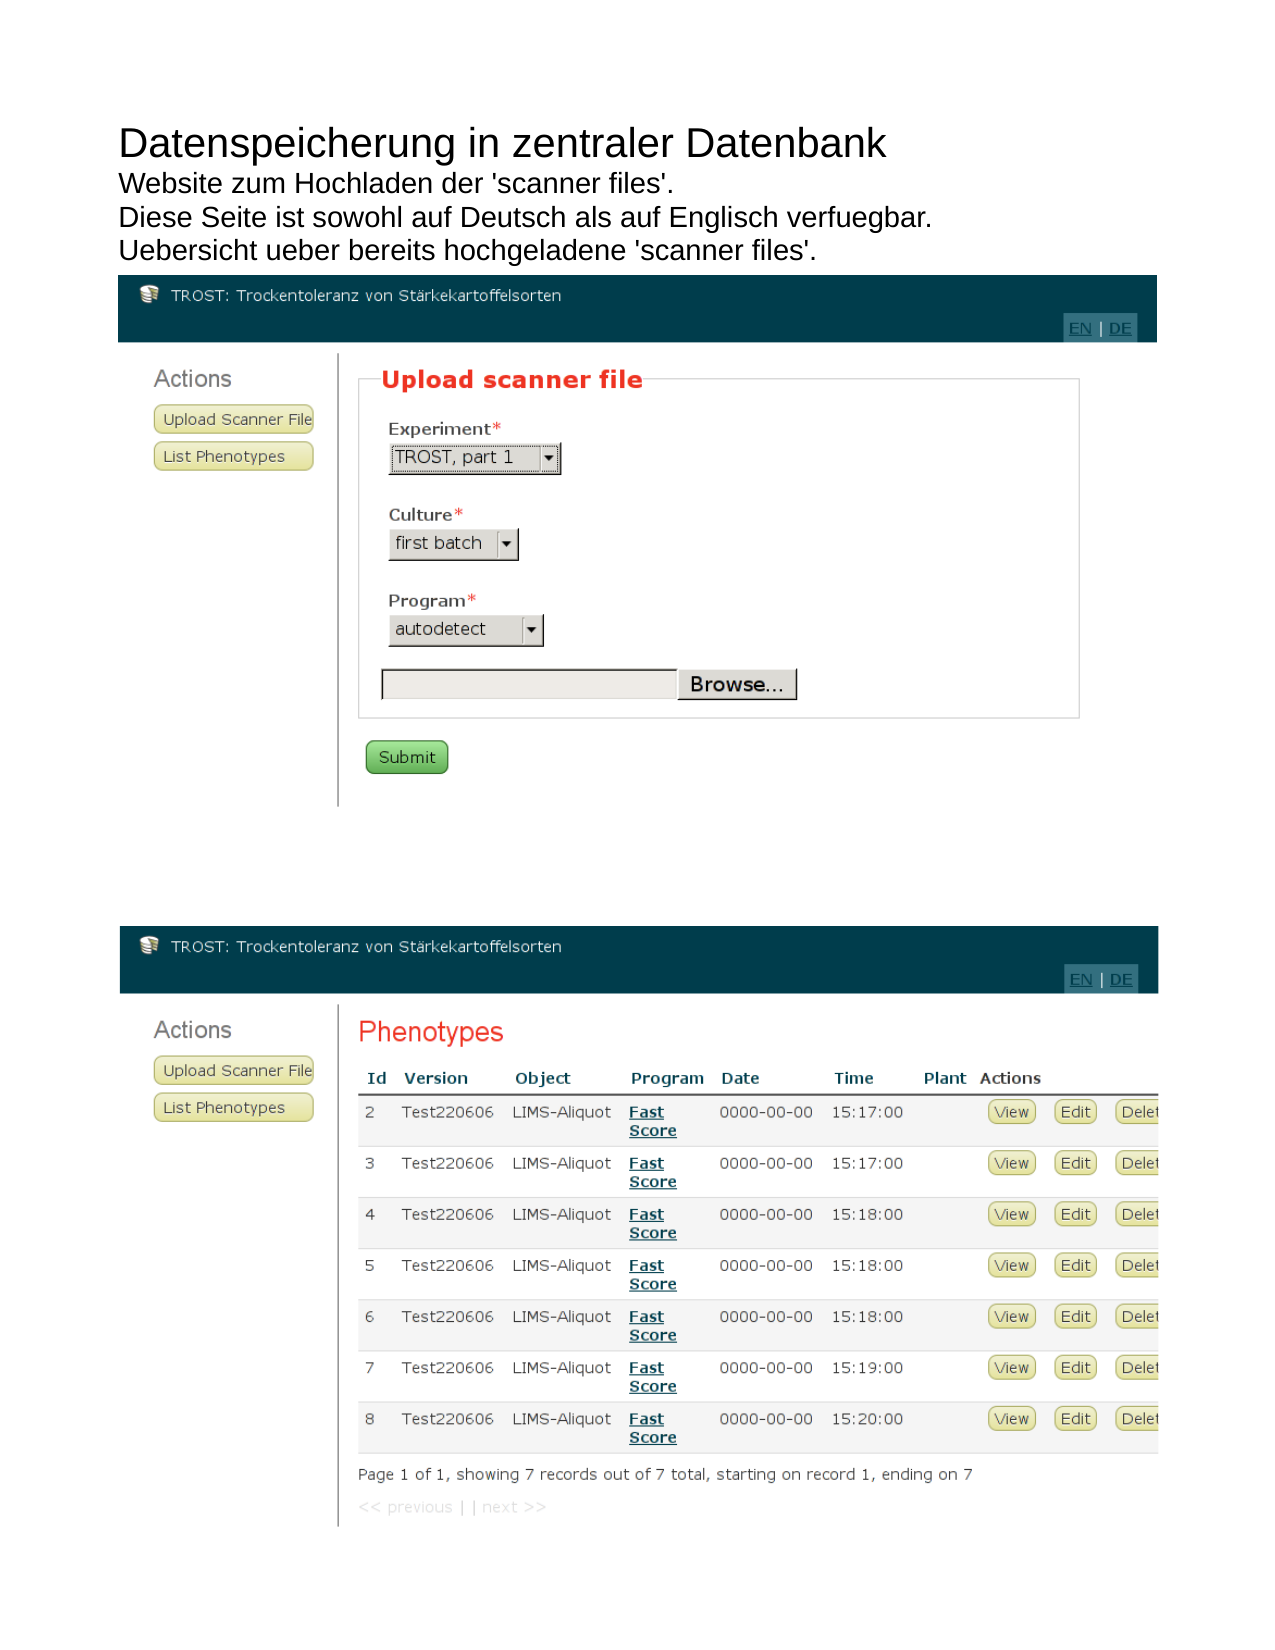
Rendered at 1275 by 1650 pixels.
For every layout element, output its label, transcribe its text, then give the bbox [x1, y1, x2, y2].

picture [140, 936, 159, 954]
picture [459, 293, 464, 301]
picture [342, 944, 349, 951]
text Datenspeicherung in zentraler Datenbank Website zum Hochladen der 'scanner files'. Diese Seite ist sowohl auf Deutsch als auf Englisch verfuegbar. Uebersicht ueber bereits hochgeladene 'scanner files'. [118, 118, 1157, 267]
picture [140, 285, 159, 303]
picture [459, 944, 464, 952]
picture [334, 293, 339, 301]
picture [418, 944, 423, 952]
picture [118, 314, 1157, 848]
picture [334, 944, 339, 952]
picture [119, 965, 1159, 1568]
picture [513, 944, 519, 951]
picture [501, 293, 507, 301]
